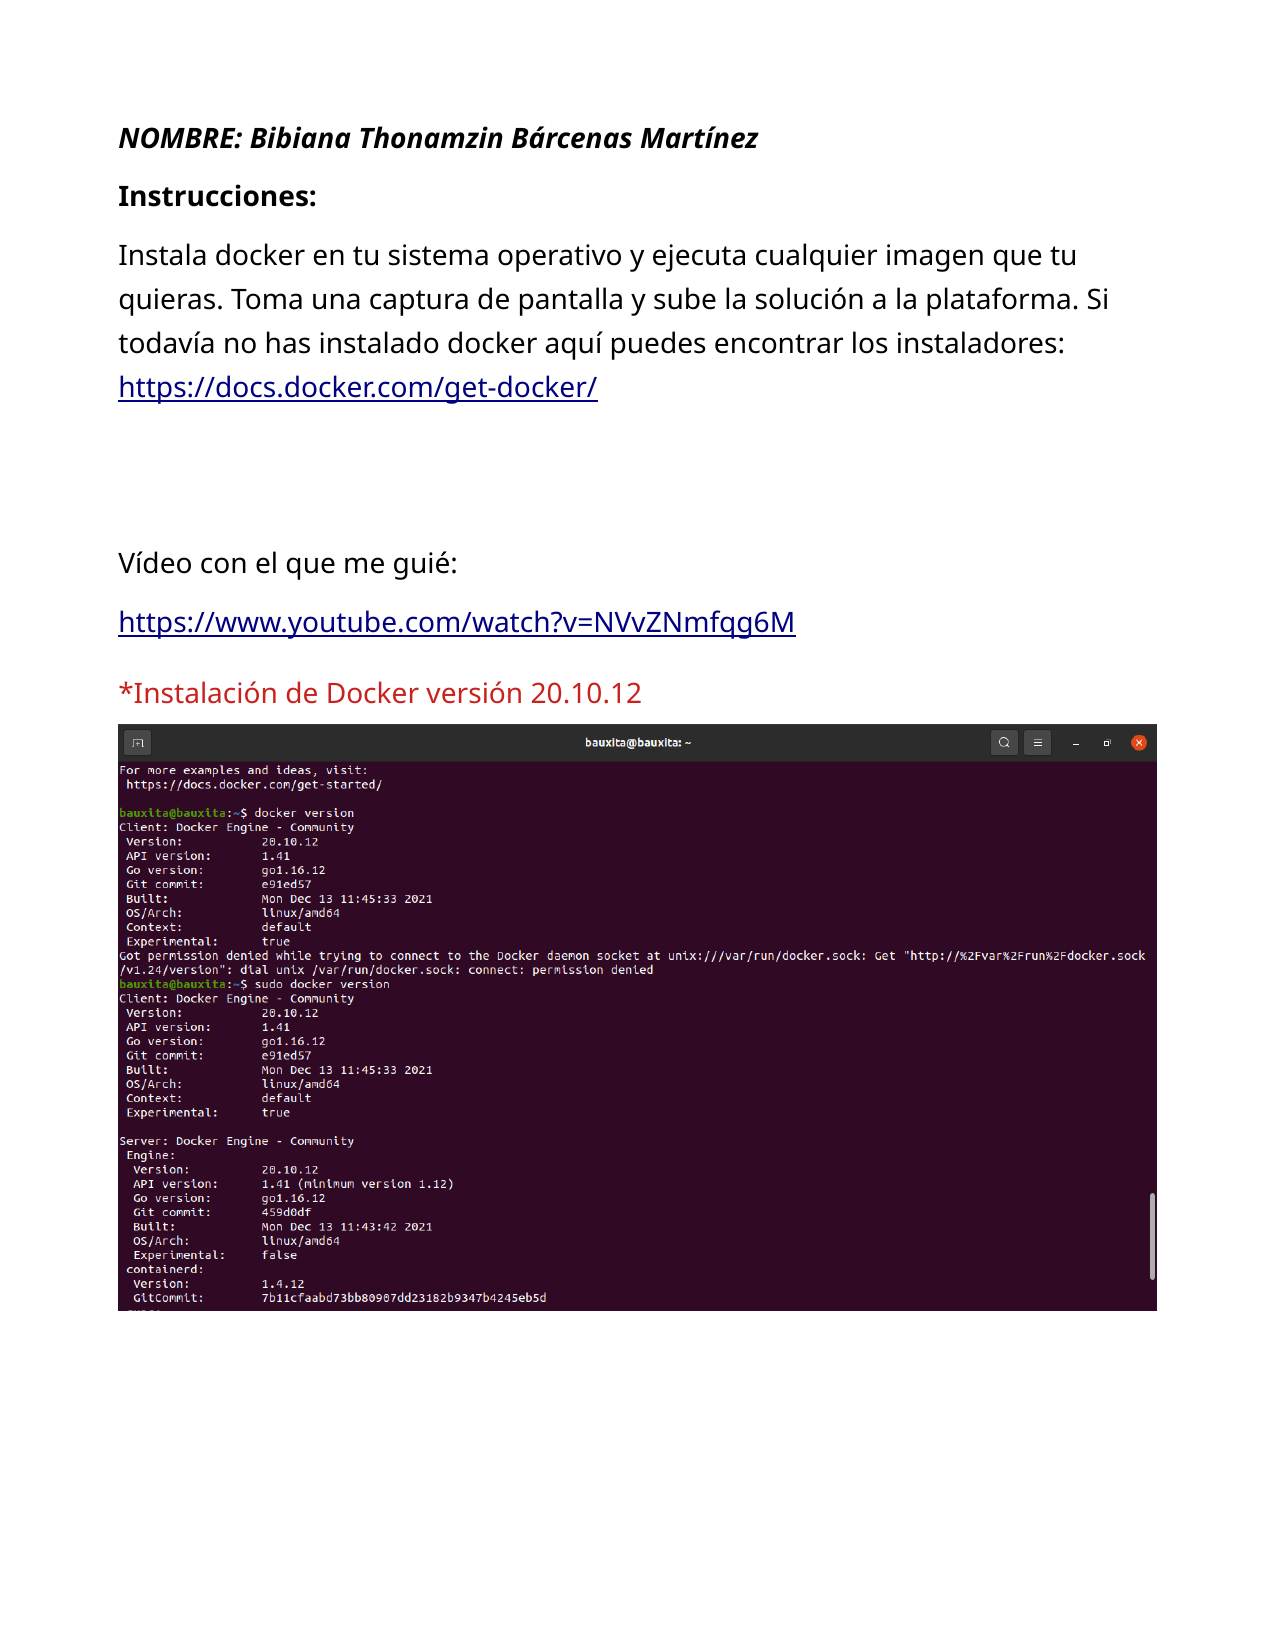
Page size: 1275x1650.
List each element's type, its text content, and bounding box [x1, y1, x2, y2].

text NOMBRE: Bibiana Thonamzin Bárcenas Martínez [118, 118, 1157, 156]
picture [118, 724, 1157, 1311]
text Instala docker en tu sistema operativo y ejecuta cualquier imagen que tu quieras. Toma una captura de pantalla y sube la solución a la plataforma. Si todavía no has instalado docker aquí puedes encontrar los instaladores: https://docs.docker.com/get-docker/ [118, 235, 1157, 406]
text Instrucciones: [118, 177, 1157, 215]
subtitle *Instalación de Docker versión 20.10.12 [118, 673, 1157, 712]
text https://www.youtube.com/watch?v=NVvZNmfqg6M [118, 602, 1157, 641]
text Vídeo con el que me guié: [118, 543, 1157, 582]
